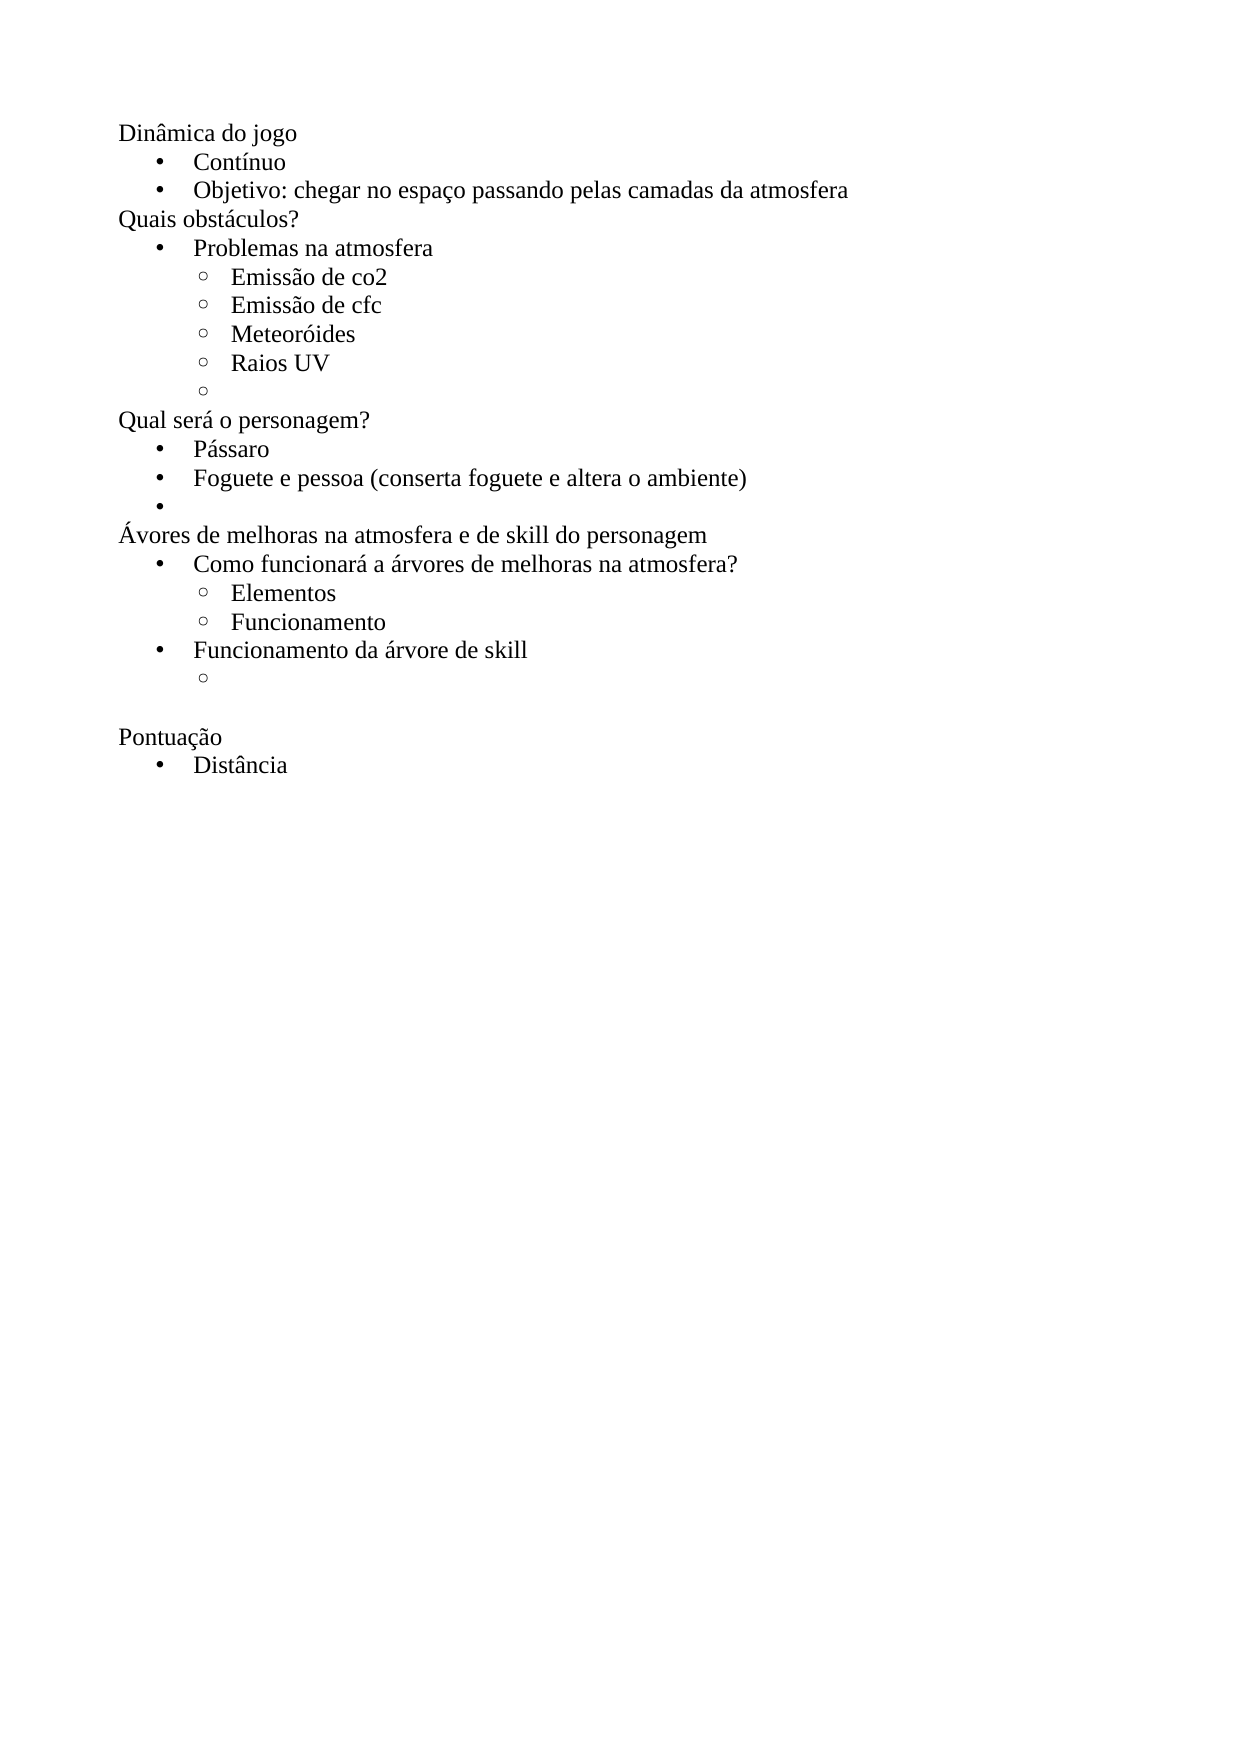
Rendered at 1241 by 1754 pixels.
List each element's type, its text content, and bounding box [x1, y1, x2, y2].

list Foguete e pessoa (conserta foguete e altera o ambiente) [156, 463, 1122, 492]
text Qual será o personagem? [118, 406, 1122, 434]
text Pontuação [118, 722, 1122, 751]
list Emissão de co2 [193, 262, 1122, 291]
list Raios UV [193, 348, 1122, 377]
list Problemas na atmosfera [156, 233, 1122, 262]
list Como funcionará a árvores de melhoras na atmosfera? [156, 549, 1122, 578]
text Ávores de melhoras na atmosfera e de skill do personagem [118, 521, 1122, 549]
list Pássaro [156, 434, 1122, 463]
list Distância [156, 751, 1122, 779]
list Objetivo: chegar no espaço passando pelas camadas da atmosfera [156, 176, 1122, 204]
text Dinâmica do jogo [118, 118, 1122, 147]
text Quais obstáculos? [118, 204, 1122, 233]
list Emissão de cfc [193, 291, 1122, 319]
list Meteoróides [193, 319, 1122, 348]
list Contínuo [156, 147, 1122, 176]
list Elementos [193, 578, 1122, 607]
list Funcionamento da árvore de skill [156, 636, 1122, 664]
list Funcionamento [193, 607, 1122, 636]
